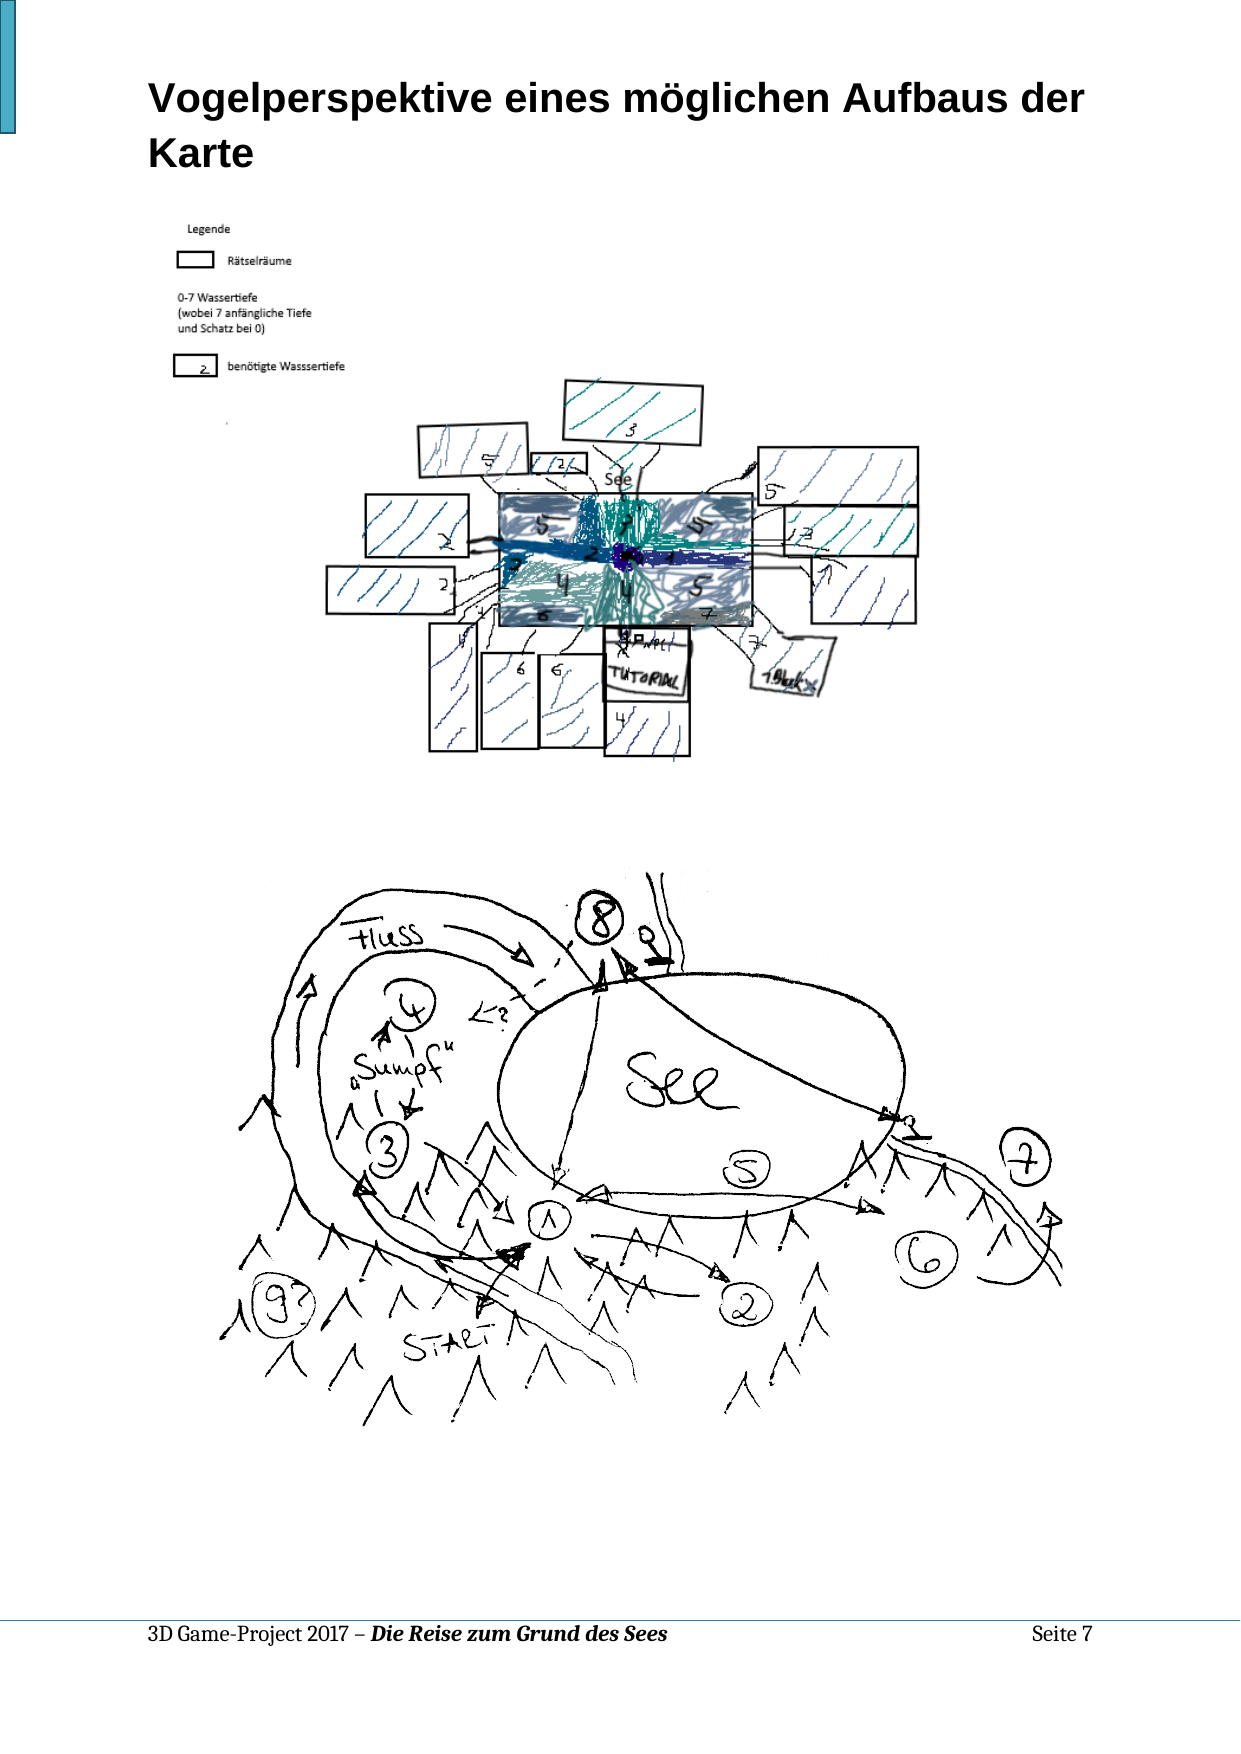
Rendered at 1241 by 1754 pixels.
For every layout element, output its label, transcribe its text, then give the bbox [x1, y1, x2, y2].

picture [153, 207, 1099, 1427]
text Vogelperspektive eines möglichen Aufbaus der Karte [148, 74, 1093, 177]
